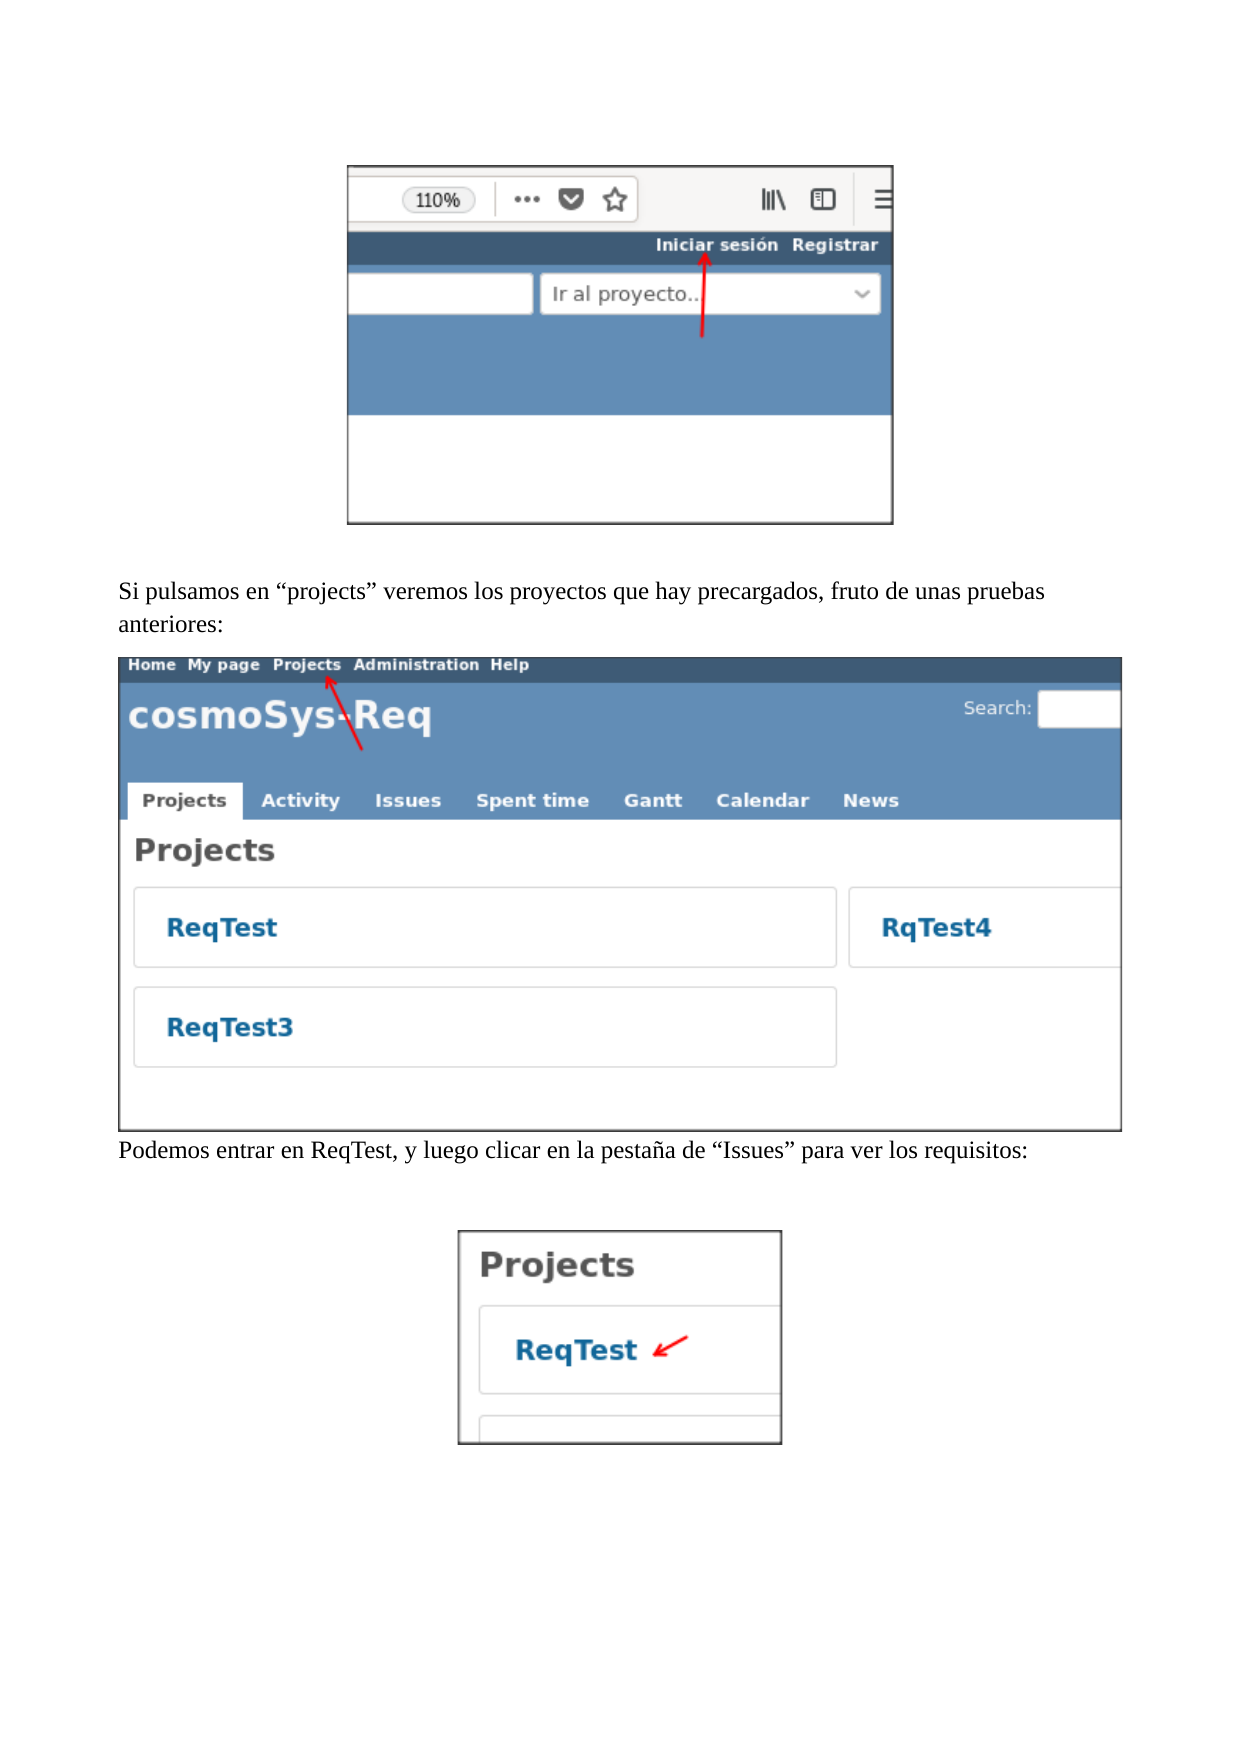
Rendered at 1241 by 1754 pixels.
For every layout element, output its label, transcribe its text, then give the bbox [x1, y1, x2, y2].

text Podemos entrar en ReqTest, y luego clicar en la pestaña de “Issues” para ver los requisitos: [118, 1132, 1122, 1164]
picture [457, 1230, 783, 1445]
picture [346, 165, 894, 525]
text Si pulsamos en “projects” veremos los proyectos que hay precargados, fruto de unas pruebas anteriores: [118, 576, 1122, 638]
picture [118, 657, 1123, 1132]
